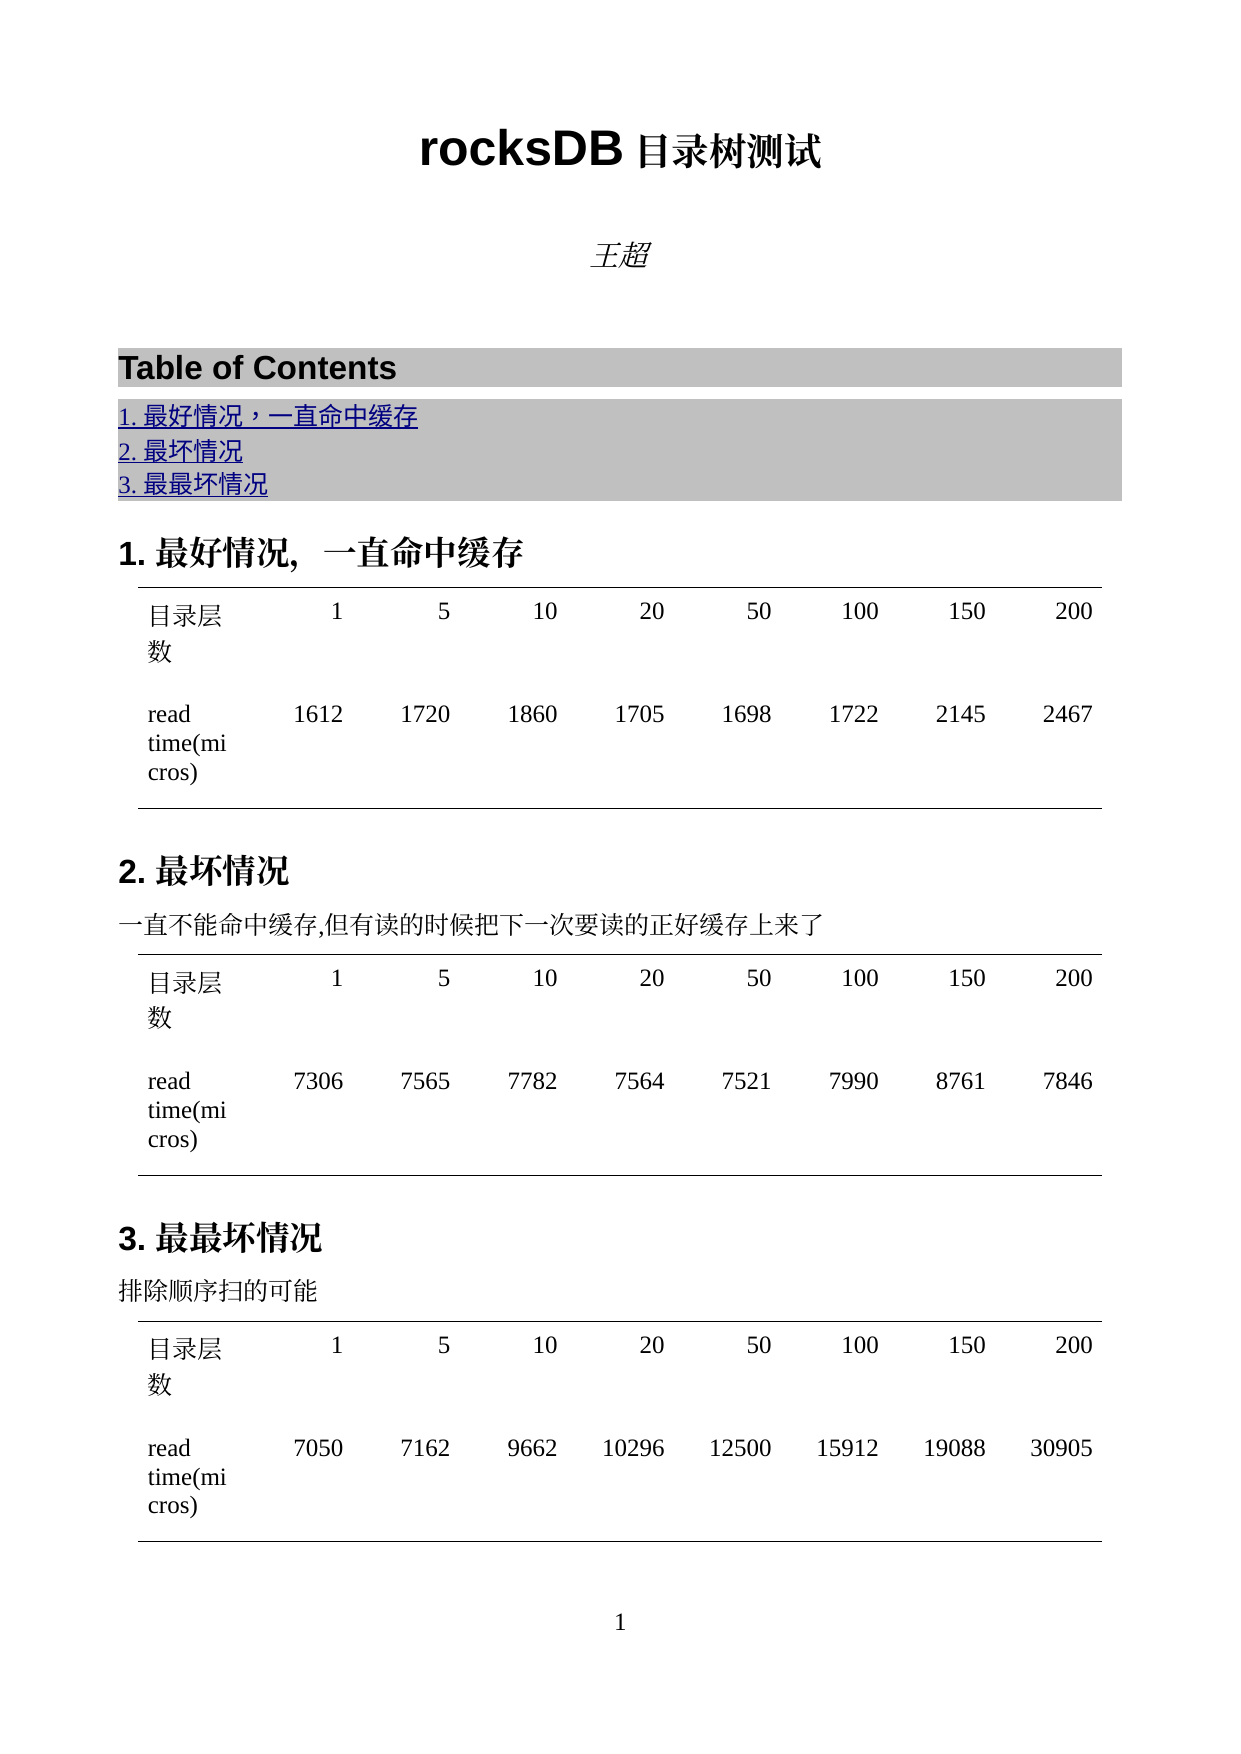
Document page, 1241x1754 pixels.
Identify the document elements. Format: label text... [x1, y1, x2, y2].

table_header 20 [567, 588, 674, 690]
text 一直不能命中缓存,但有读的时候把下一次要读的正好缓存上来了 [118, 905, 1122, 941]
text 1. 最好情况，一直命中缓存 [118, 399, 1122, 433]
table_header 10 [460, 1322, 567, 1424]
table_header 5 [353, 588, 459, 690]
subtitle 最坏情况 [118, 844, 1122, 893]
table_cell 7050 [245, 1424, 352, 1541]
table_header 10 [460, 955, 567, 1057]
table_cell 7990 [781, 1057, 888, 1174]
table_cell read time(micros) [138, 690, 245, 808]
table_cell 1698 [674, 690, 781, 808]
table_header 10 [460, 588, 567, 690]
table_cell 1612 [245, 690, 352, 808]
text 2. 最坏情况 [118, 433, 1122, 467]
table_header 200 [995, 1322, 1102, 1424]
table_cell 19088 [888, 1424, 995, 1541]
table_header 1 [245, 1322, 352, 1424]
table_header 50 [674, 588, 781, 690]
title rocksDB目录树测试 [118, 118, 1122, 176]
table_cell 1705 [567, 690, 674, 808]
table_header 5 [353, 1322, 459, 1424]
table_cell 2467 [995, 690, 1102, 808]
table_header 1 [245, 588, 352, 690]
table_cell 8761 [888, 1057, 995, 1174]
table_cell 9662 [460, 1424, 567, 1541]
text 排除顺序扫的可能 [118, 1272, 1122, 1308]
table_cell read time(micros) [138, 1057, 245, 1174]
table_cell 15912 [781, 1424, 888, 1541]
table_header 100 [781, 588, 888, 690]
table_cell 10296 [567, 1424, 674, 1541]
table_cell 7521 [674, 1057, 781, 1174]
table_header 目录层数 [138, 955, 245, 1057]
table_header 5 [353, 955, 459, 1057]
table_header 100 [781, 1322, 888, 1424]
table_cell 12500 [674, 1424, 781, 1541]
table_cell 7565 [353, 1057, 459, 1174]
table_header 目录层数 [138, 1322, 245, 1424]
table_header 20 [567, 1322, 674, 1424]
table_header 200 [995, 588, 1102, 690]
table_header 200 [995, 955, 1102, 1057]
table_cell 30905 [995, 1424, 1102, 1541]
table_header 50 [674, 955, 781, 1057]
subtitle 最好情况，一直命中缓存 [118, 526, 1122, 574]
table_cell 7846 [995, 1057, 1102, 1174]
table_header 150 [888, 1322, 995, 1424]
subtitle 最最坏情况 [118, 1211, 1122, 1259]
table_cell 1860 [460, 690, 567, 808]
table_cell 1720 [353, 690, 459, 808]
table_header 150 [888, 588, 995, 690]
table_header 1 [245, 955, 352, 1057]
table_cell 7306 [245, 1057, 352, 1174]
table_header 目录层数 [138, 588, 245, 690]
table_cell 1722 [781, 690, 888, 808]
table_header 100 [781, 955, 888, 1057]
subtitle Table of Contents [118, 348, 1122, 387]
table_cell 7162 [353, 1424, 459, 1541]
table_cell read time(micros) [138, 1424, 245, 1541]
table_header 150 [888, 955, 995, 1057]
table_header 50 [674, 1322, 781, 1424]
subtitle 王超 [118, 233, 1122, 275]
table_header 20 [567, 955, 674, 1057]
text 3. 最最坏情况 [118, 467, 1122, 501]
table_cell 2145 [888, 690, 995, 808]
table_cell 7782 [460, 1057, 567, 1174]
table_cell 7564 [567, 1057, 674, 1174]
